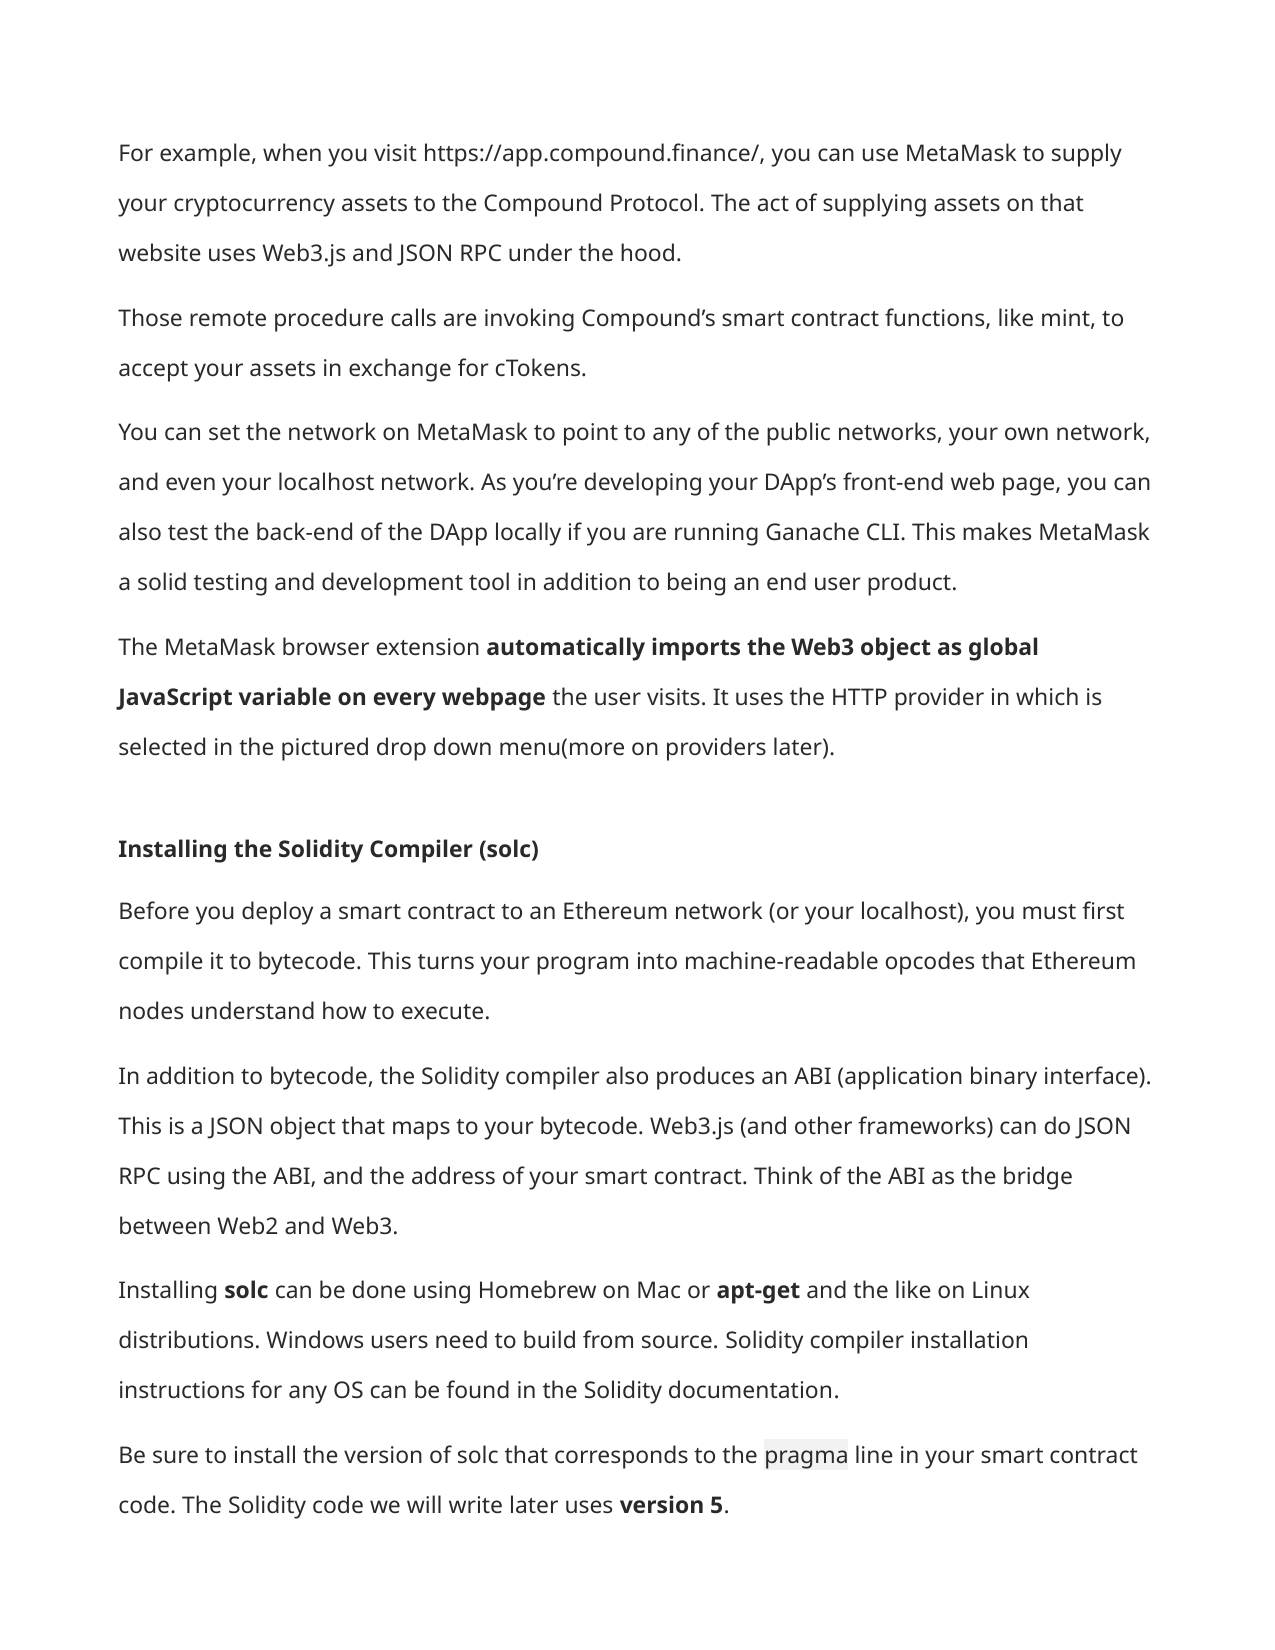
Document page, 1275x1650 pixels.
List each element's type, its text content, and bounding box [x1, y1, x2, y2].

text For example, when you visit https://app.compound.finance/, you can use MetaMask to supply your cryptocurrency assets to the Compound Protocol. The act of supplying assets on that website uses Web3.js and JSON RPC under the hood. [118, 118, 1157, 268]
text Those remote procedure calls are invoking Compound’s smart contract functions, like mint, to accept your assets in exchange for cTokens. [118, 283, 1157, 383]
text In addition to bytecode, the Solidity compiler also produces an ABI (application binary interface). This is a JSON object that maps to your bytecode. Web3.js (and other frameworks) can do JSON RPC using the ABI, and the address of your smart contract. Think of the ABI as the bridge between Web2 and Web3. [118, 1041, 1157, 1241]
text Installing solc can be done using Homebrew on Mac or apt-get and the like on Linux distributions. Windows users need to build from source. Solidity compiler installation instructions for any OS can be found in the Solidity documentation. [118, 1256, 1157, 1406]
text Be sure to install the version of solc that corresponds to the pragma line in your smart contract code. The Solidity code we will write later uses version 5. [118, 1420, 1157, 1520]
subtitle Installing the Solidity Compiler (solc) [118, 801, 1157, 864]
text You can set the network on MetaMask to point to any of the public networks, your own network, and even your localhost network. As you’re developing your DApp’s front-end web page, you can also test the back-end of the DApp locally if you are running Ganache CLI. This makes MetaMask a solid testing and development tool in addition to being an end user product. [118, 397, 1157, 597]
text The MetaMask browser extension automatically imports the Web3 object as global JavaScript variable on every webpage the user visits. It uses the HTTP provider in which is selected in the pictured drop down menu(more on providers later). [118, 612, 1157, 762]
text Before you deploy a smart contract to an Ethereum network (or your localhost), you must first compile it to bytecode. This turns your program into machine-readable opcodes that Ethereum nodes understand how to execute. [118, 876, 1157, 1026]
